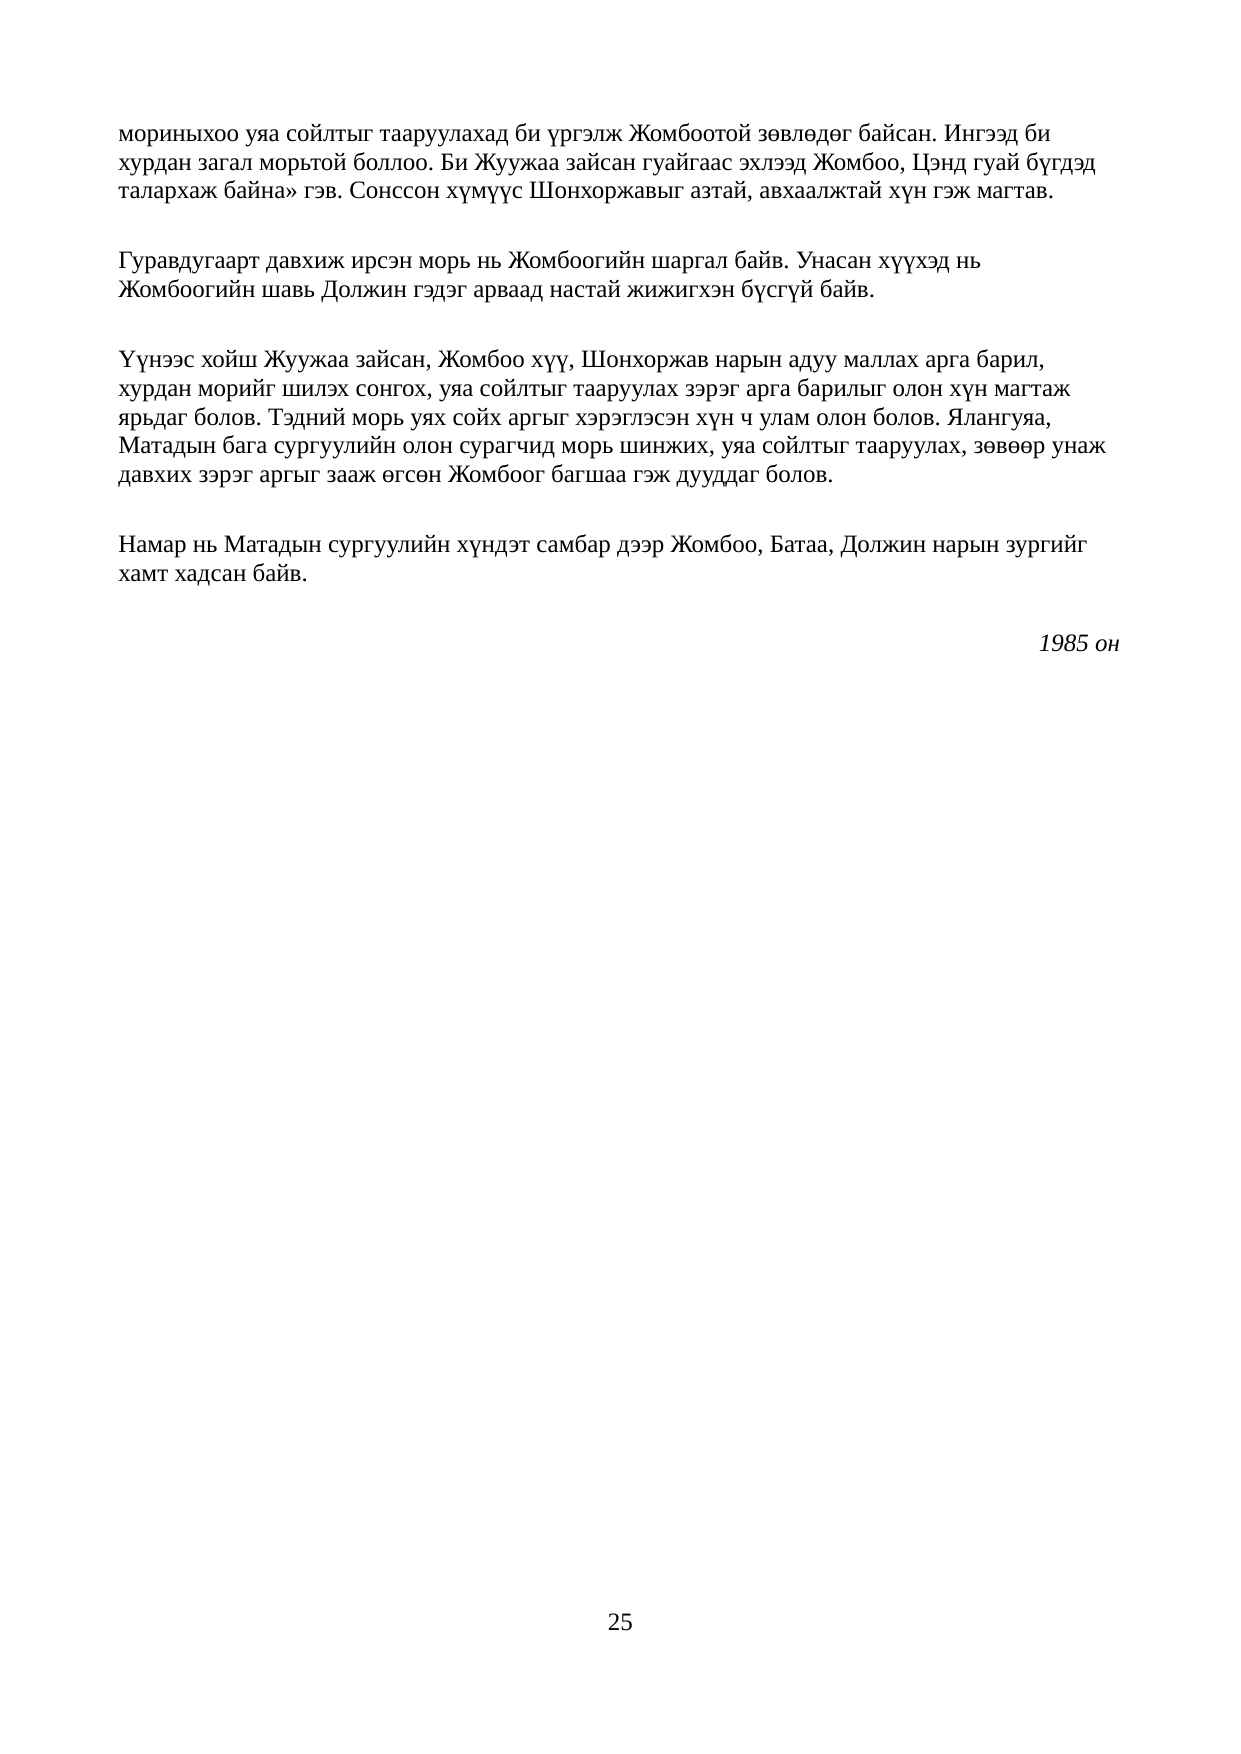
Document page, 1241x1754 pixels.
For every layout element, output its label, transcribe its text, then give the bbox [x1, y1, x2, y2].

text 1985 он [118, 628, 1122, 686]
text Намар нь Матадын сургуулийн хүндэт самбар дээр Жомбоо, Батаа, Должин нарын зургийг хамт хадсан байв. [118, 529, 1122, 616]
text мориныхоо уяа сойлтыг тааруулахад би үргэлж Жомбоотой зөвлөдөг байсан. Ингээд би хурдан загал морьтой боллоо. Би Жуужаа зайсан гуайгаас эхлээд Жомбоо, Цэнд гуай бүгдэд талархаж байна» гэв. Сонссон хүмүүс Шонхоржавыг азтай, авхаалжтай хүн гэж магтав. [118, 118, 1122, 233]
text Үүнээс хойш Жуужаа зайсан, Жомбоо хүү, Шонхоржав нарын адуу маллах арга барил, хурдан морийг шилэх сонгох, уяа сойлтыг тааруулах зэрэг арга барилыг олон хүн магтаж ярьдаг болов. Тэдний морь уях сойх аргыг хэрэглэсэн хүн ч улам олон болов. Ялангуяа, Матадын бага сургуулийн олон сурагчид морь шинжих, уяа сойлтыг тааруулах, зөвөөр унаж давхих зэрэг аргыг зааж өгсөн Жомбоог багшаа гэж дууддаг болов. [118, 344, 1122, 517]
text Гуравдугаарт давхиж ирсэн морь нь Жомбоогийн шаргал байв. Унасан хүүхэд нь Жомбоогийн шавь Должин гэдэг арваад настай жижигхэн бүсгүй байв. [118, 246, 1122, 332]
